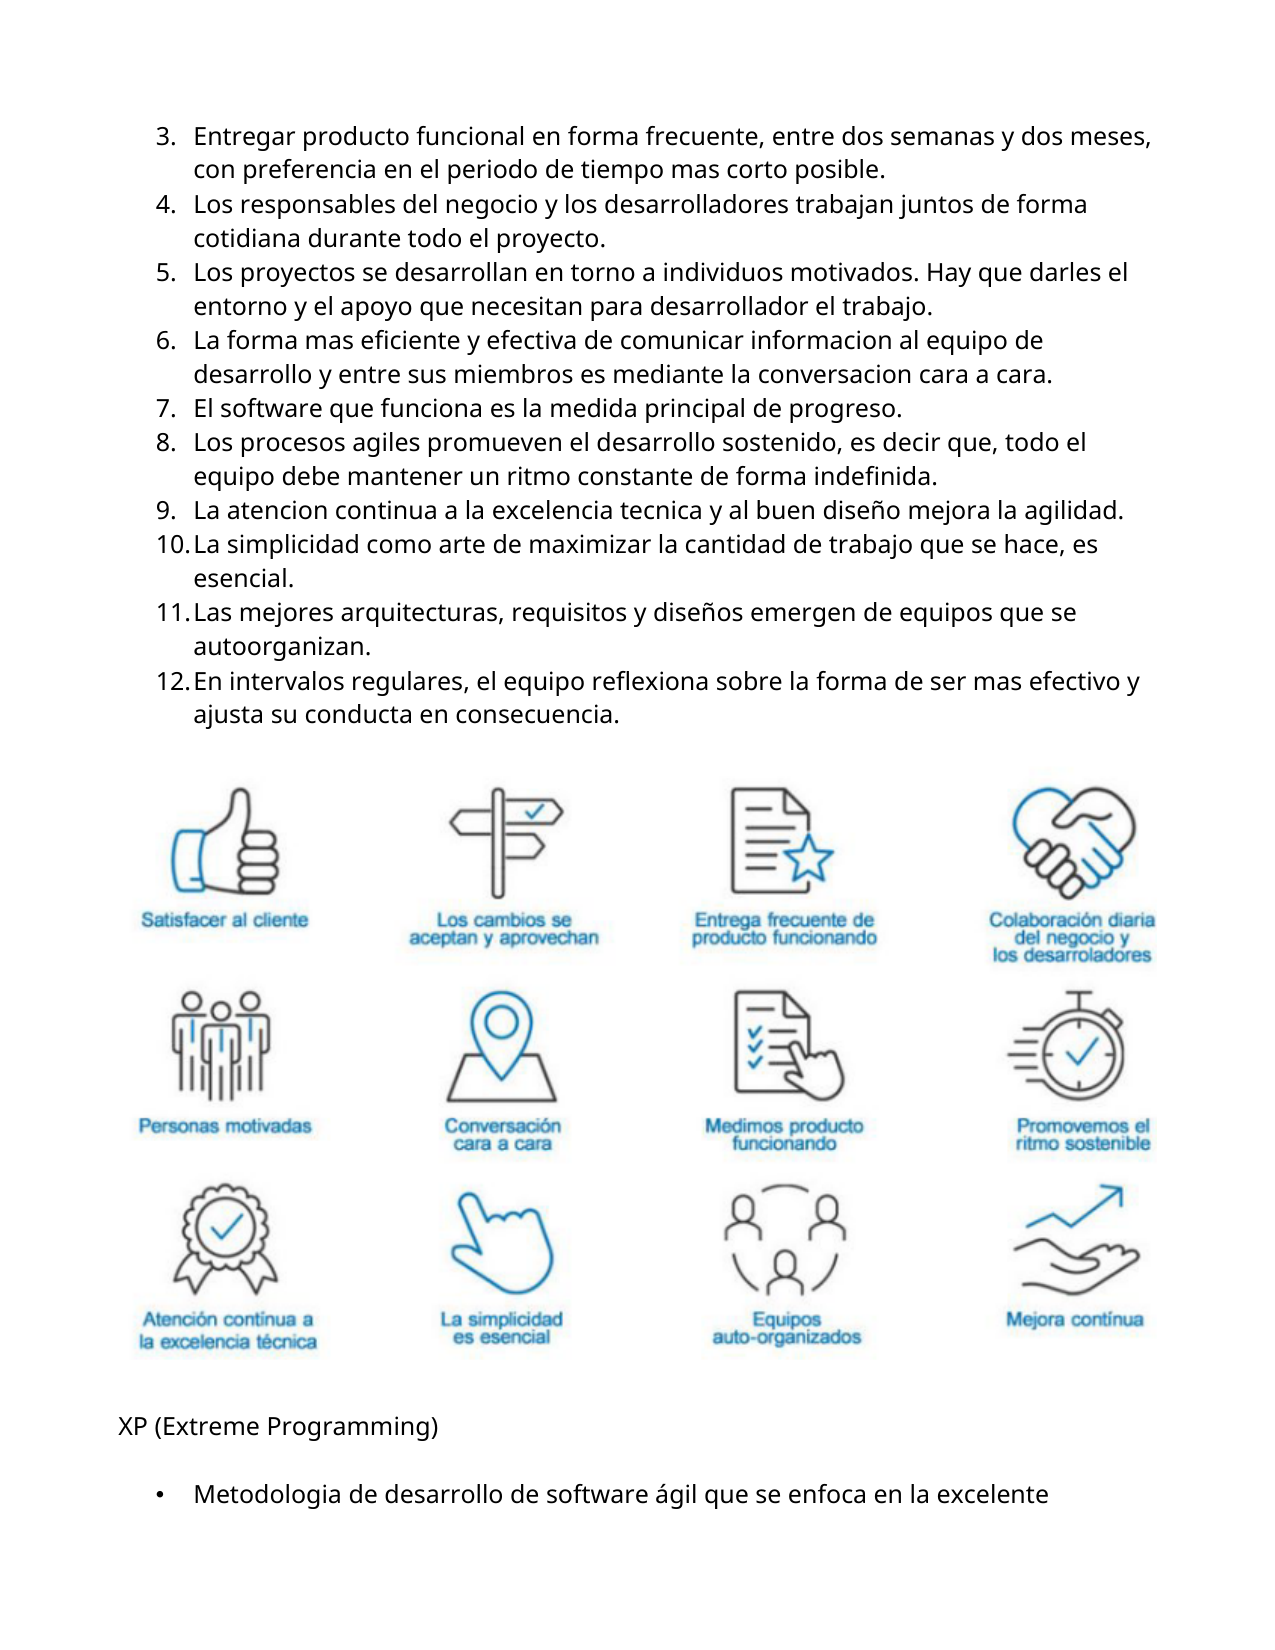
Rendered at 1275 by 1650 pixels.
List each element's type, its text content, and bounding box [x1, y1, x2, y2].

list La simplicidad como arte de maximizar la cantidad de trabajo que se hace, es esencial. [156, 527, 1157, 595]
list En intervalos regulares, el equipo reflexiona sobre la forma de ser mas efectivo y ajusta su conducta en consecuencia. [156, 663, 1157, 731]
list Los responsables del negocio y los desarrolladores trabajan juntos de forma cotidiana durante todo el proyecto. [156, 186, 1157, 254]
list Los procesos agiles promueven el desarrollo sostenido, es decir que, todo el equipo debe mantener un ritmo constante de forma indefinida. [156, 425, 1157, 493]
list La atencion continua a la excelencia tecnica y al buen diseño mejora la agilidad. [156, 493, 1157, 527]
list El software que funciona es la medida principal de progreso. [156, 391, 1157, 425]
list Los proyectos se desarrollan en torno a individuos motivados. Hay que darles el entorno y el apoyo que necesitan para desarrollador el trabajo. [156, 254, 1157, 322]
text XP (Extreme Programming) [118, 1408, 1157, 1442]
list Entregar producto funcional en forma frecuente, entre dos semanas y dos meses, con preferencia en el periodo de tiempo mas corto posible. [156, 118, 1157, 186]
list La forma mas eficiente y efectiva de comunicar informacion al equipo de desarrollo y entre sus miembros es mediante la conversacion cara a cara. [156, 322, 1157, 391]
list Las mejores arquitecturas, requisitos y diseños emergen de equipos que se autoorganizan. [156, 595, 1157, 663]
list Metodologia de desarrollo de software ágil que se enfoca en la excelente [156, 1477, 1157, 1511]
picture [118, 765, 1157, 1375]
